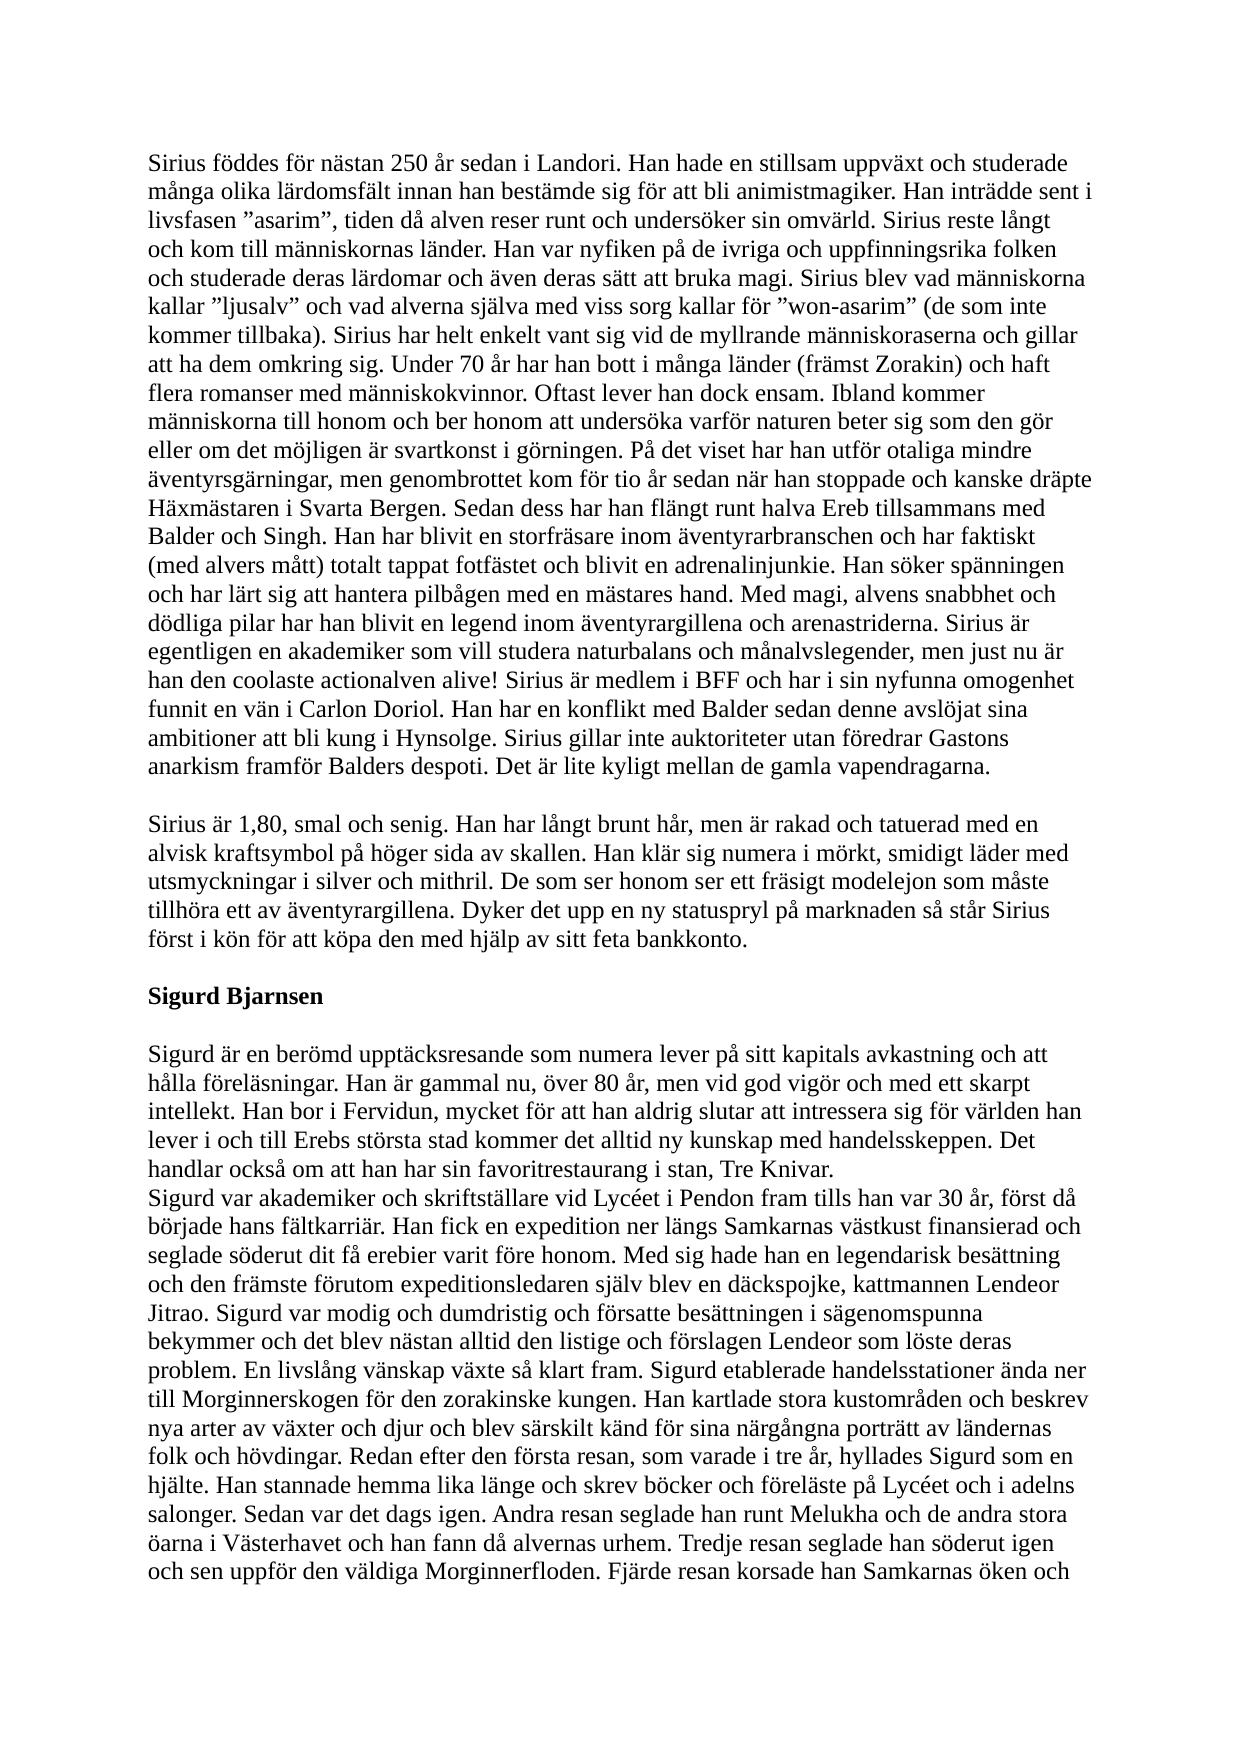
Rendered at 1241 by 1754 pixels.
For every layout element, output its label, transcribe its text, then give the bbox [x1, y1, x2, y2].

text Sirius är 1,80, smal och senig. Han har långt brunt hår, men är rakad och tatuerad med en alvisk kraftsymbol på höger sida av skallen. Han klär sig numera i mörkt, smidigt läder med utsmyckningar i silver och mithril. De som ser honom ser ett fräsigt modelejon som måste tillhöra ett av äventyrargillena. Dyker det upp en ny statuspryl på marknaden så står Sirius först i kön för att köpa den med hjälp av sitt feta bankkonto. [148, 809, 1093, 953]
text Sigurd Bjarnsen [148, 981, 1093, 1010]
text Sigurd är en berömd upptäcksresande som numera lever på sitt kapitals avkastning och att hålla föreläsningar. Han är gammal nu, över 80 år, men vid god vigör och med ett skarpt intellekt. Han bor i Fervidun, mycket för att han aldrig slutar att intressera sig för världen han lever i och till Erebs största stad kommer det alltid ny kunskap med handelsskeppen. Det handlar också om att han har sin favoritrestaurang i stan, Tre Knivar. [148, 1039, 1093, 1183]
text Sigurd var akademiker och skriftställare vid Lycéet i Pendon fram tills han var 30 år, först då började hans fältkarriär. Han fick en expedition ner längs Samkarnas västkust finansierad och seglade söderut dit få erebier varit före honom. Med sig hade han en legendarisk besättning och den främste förutom expeditionsledaren själv blev en däckspojke, kattmannen Lendeor Jitrao. Sigurd var modig och dumdristig och försatte besättningen i sägenomspunna bekymmer och det blev nästan alltid den listige och förslagen Lendeor som löste deras problem. En livslång vänskap växte så klart fram. Sigurd etablerade handelsstationer ända ner till Morginnerskogen för den zorakinske kungen. Han kartlade stora kustområden och beskrev nya arter av växter och djur och blev särskilt känd för sina närgångna porträtt av ländernas folk och hövdingar. Redan efter den första resan, som varade i tre år, hyllades Sigurd som en hjälte. Han stannade hemma lika länge och skrev böcker och föreläste på Lycéet och i adelns salonger. Sedan var det dags igen. Andra resan seglade han runt Melukha och de andra stora öarna i Västerhavet och han fann då alvernas urhem. Tredje resan seglade han söderut igen och sen uppför den väldiga Morginnerfloden. Fjärde resan korsade han Samkarnas öken och [148, 1183, 1093, 1585]
text Sirius föddes för nästan 250 år sedan i Landori. Han hade en stillsam uppväxt och studerade många olika lärdomsfält innan han bestämde sig för att bli animistmagiker. Han inträdde sent i livsfasen ”asarim”, tiden då alven reser runt och undersöker sin omvärld. Sirius reste långt och kom till människornas länder. Han var nyfiken på de ivriga och uppfinningsrika folken och studerade deras lärdomar och även deras sätt att bruka magi. Sirius blev vad människorna kallar ”ljusalv” och vad alverna själva med viss sorg kallar för ”won-asarim” (de som inte kommer tillbaka). Sirius har helt enkelt vant sig vid de myllrande människoraserna och gillar att ha dem omkring sig. Under 70 år har han bott i många länder (främst Zorakin) och haft flera romanser med människokvinnor. Oftast lever han dock ensam. Ibland kommer människorna till honom och ber honom att undersöka varför naturen beter sig som den gör eller om det möjligen är svartkonst i görningen. På det viset har han utför otaliga mindre äventyrsgärningar, men genombrottet kom för tio år sedan när han stoppade och kanske dräpte Häxmästaren i Svarta Bergen. Sedan dess har han flängt runt halva Ereb tillsammans med Balder och Singh. Han har blivit en storfräsare inom äventyrarbranschen och har faktiskt (med alvers mått) totalt tappat fotfästet och blivit en adrenalinjunkie. Han söker spänningen och har lärt sig att hantera pilbågen med en mästares hand. Med magi, alvens snabbhet och dödliga pilar har han blivit en legend inom äventyrargillena och arenastriderna. Sirius är egentligen en akademiker som vill studera naturbalans och månalvslegender, men just nu är han den coolaste actionalven alive! Sirius är medlem i BFF och har i sin nyfunna omogenhet funnit en vän i Carlon Doriol. Han har en konflikt med Balder sedan denne avslöjat sina ambitioner att bli kung i Hynsolge. Sirius gillar inte auktoriteter utan föredrar Gastons anarkism framför Balders despoti. Det är lite kyligt mellan de gamla vapendragarna. [148, 148, 1093, 780]
